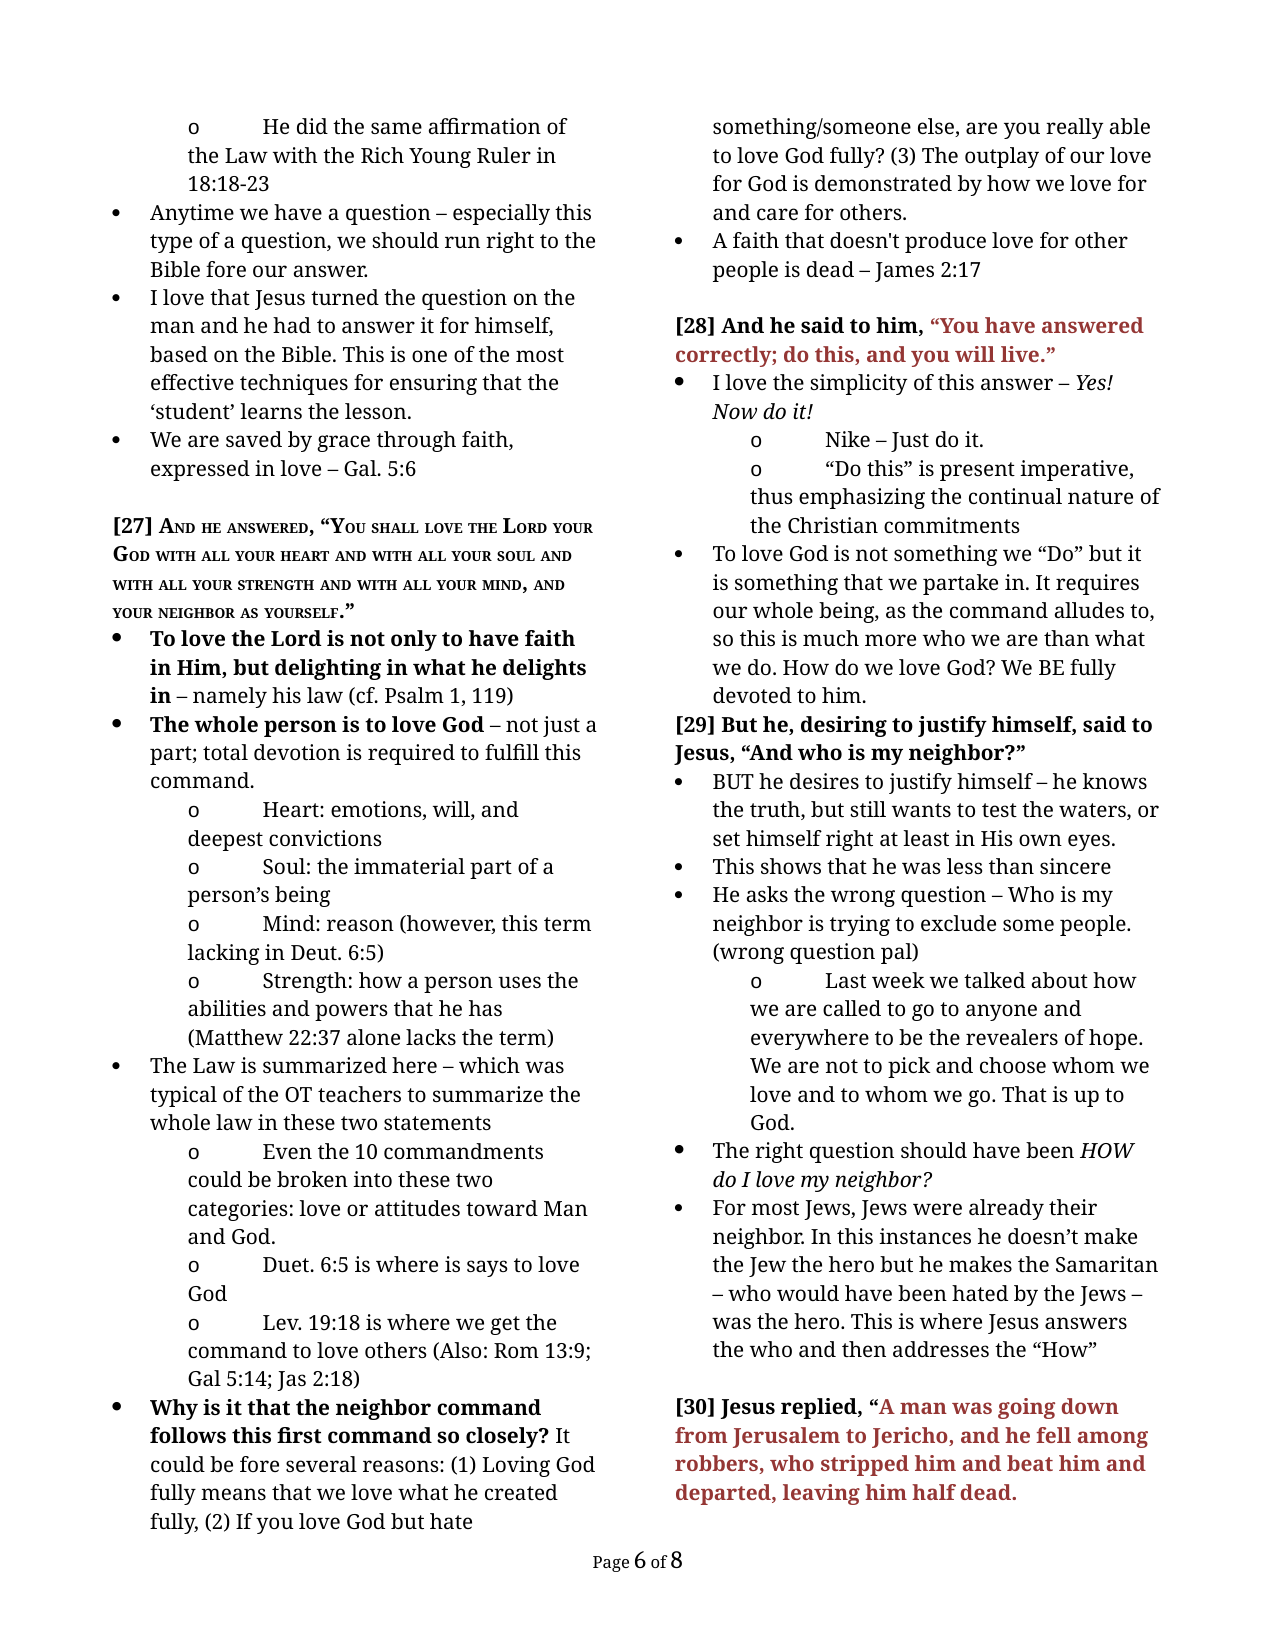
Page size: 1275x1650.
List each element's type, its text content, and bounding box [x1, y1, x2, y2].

text [30] Jesus replied, “A man was going down from Jerusalem to Jericho, and he fell among robbers, who stripped him and beat him and departed, leaving him half dead. [675, 1392, 1162, 1506]
text [27] And he answered, “You shall love the Lord your God with all your heart and with all your soul and with all your strength and with all your mind, and your neighbor as yourself.” [112, 511, 600, 624]
list A faith that doesn't produce love for other people is dead – James 2:17 [675, 226, 1162, 283]
list I love that Jesus turned the question on the man and he had to answer it for himself, based on the Bible. This is one of the most effective techniques for ensuring that the ‘student’ learns the lesson. [112, 283, 600, 425]
list This shows that he was less than sincere [675, 852, 1162, 881]
list Even the 10 commandments could be broken into these two categories: love or attitudes toward Man and God. [187, 1137, 600, 1251]
list The right question should have been HOW do I love my neighbor? [675, 1137, 1162, 1193]
list The Law is summarized here – which was typical of the OT teachers to summarize the whole law in these two statements [112, 1051, 600, 1137]
list He did the same affirmation of the Law with the Rich Young Ruler in 18:18-23 [187, 112, 600, 198]
list Anytime we have a question – especially this type of a question, we should run right to the Bible fore our answer. [112, 198, 600, 283]
list I love the simplicity of this answer – Yes! Now do it! [675, 368, 1162, 425]
list To love the Lord is not only to have faith in Him, but delighting in what he delights in – namely his law (cf. Psalm 1, 119) [112, 624, 600, 710]
list Soul: the immaterial part of a person’s being [187, 852, 600, 909]
list “Do this” is present imperative, thus emphasizing the continual nature of the Christian commitments [750, 454, 1162, 539]
list We are saved by grace through faith, expressed in love – Gal. 5:6 [112, 425, 600, 482]
list something/someone else, are you really able to love God fully? (3) The outplay of our love for God is demonstrated by how we love for and care for others. [675, 112, 1162, 226]
list Mind: reason (however, this term lacking in Deut. 6:5) [187, 909, 600, 966]
list Why is it that the neighbor command follows this first command so closely? It could be fore several reasons: (1) Loving God fully means that we love what he created fully, (2) If you love God but hate [112, 1393, 600, 1535]
list Duet. 6:5 is where is says to love God [187, 1251, 600, 1308]
list Lev. 19:18 is where we get the command to love others (Also: Rom 13:9; Gal 5:14; Jas 2:18) [187, 1308, 600, 1393]
list BUT he desires to justify himself – he knows the truth, but still wants to test the waters, or set himself right at least in His own eyes. [675, 767, 1162, 852]
list Strength: how a person uses the abilities and powers that he has (Matthew 22:37 alone lacks the term) [187, 966, 600, 1051]
list Last week we talked about how we are called to go to anyone and everywhere to be the revealers of hope. We are not to pick and choose whom we love and to whom we go. That is up to God. [750, 966, 1162, 1137]
text [29] But he, desiring to justify himself, said to Jesus, “And who is my neighbor?” [675, 710, 1162, 767]
list To love God is not something we “Do” but it is something that we partake in. It requires our whole being, as the command alludes to, so this is much more who we are than what we do. How do we love God? We BE fully devoted to him. [675, 539, 1162, 710]
list Nike – Just do it. [750, 425, 1162, 454]
list For most Jews, Jews were already their neighbor. In this instances he doesn’t make the Jew the hero but he makes the Samaritan – who would have been hated by the Jews – was the hero. This is where Jesus answers the who and then addresses the “How” [675, 1193, 1162, 1364]
list Heart: emotions, will, and deepest convictions [187, 795, 600, 852]
text [28] And he said to him, “You have answered correctly; do this, and you will live.” [675, 312, 1162, 368]
list He asks the wrong question – Who is my neighbor is trying to exclude some people. (wrong question pal) [675, 881, 1162, 966]
list The whole person is to love God – not just a part; total devotion is required to fulfill this command. [112, 710, 600, 795]
